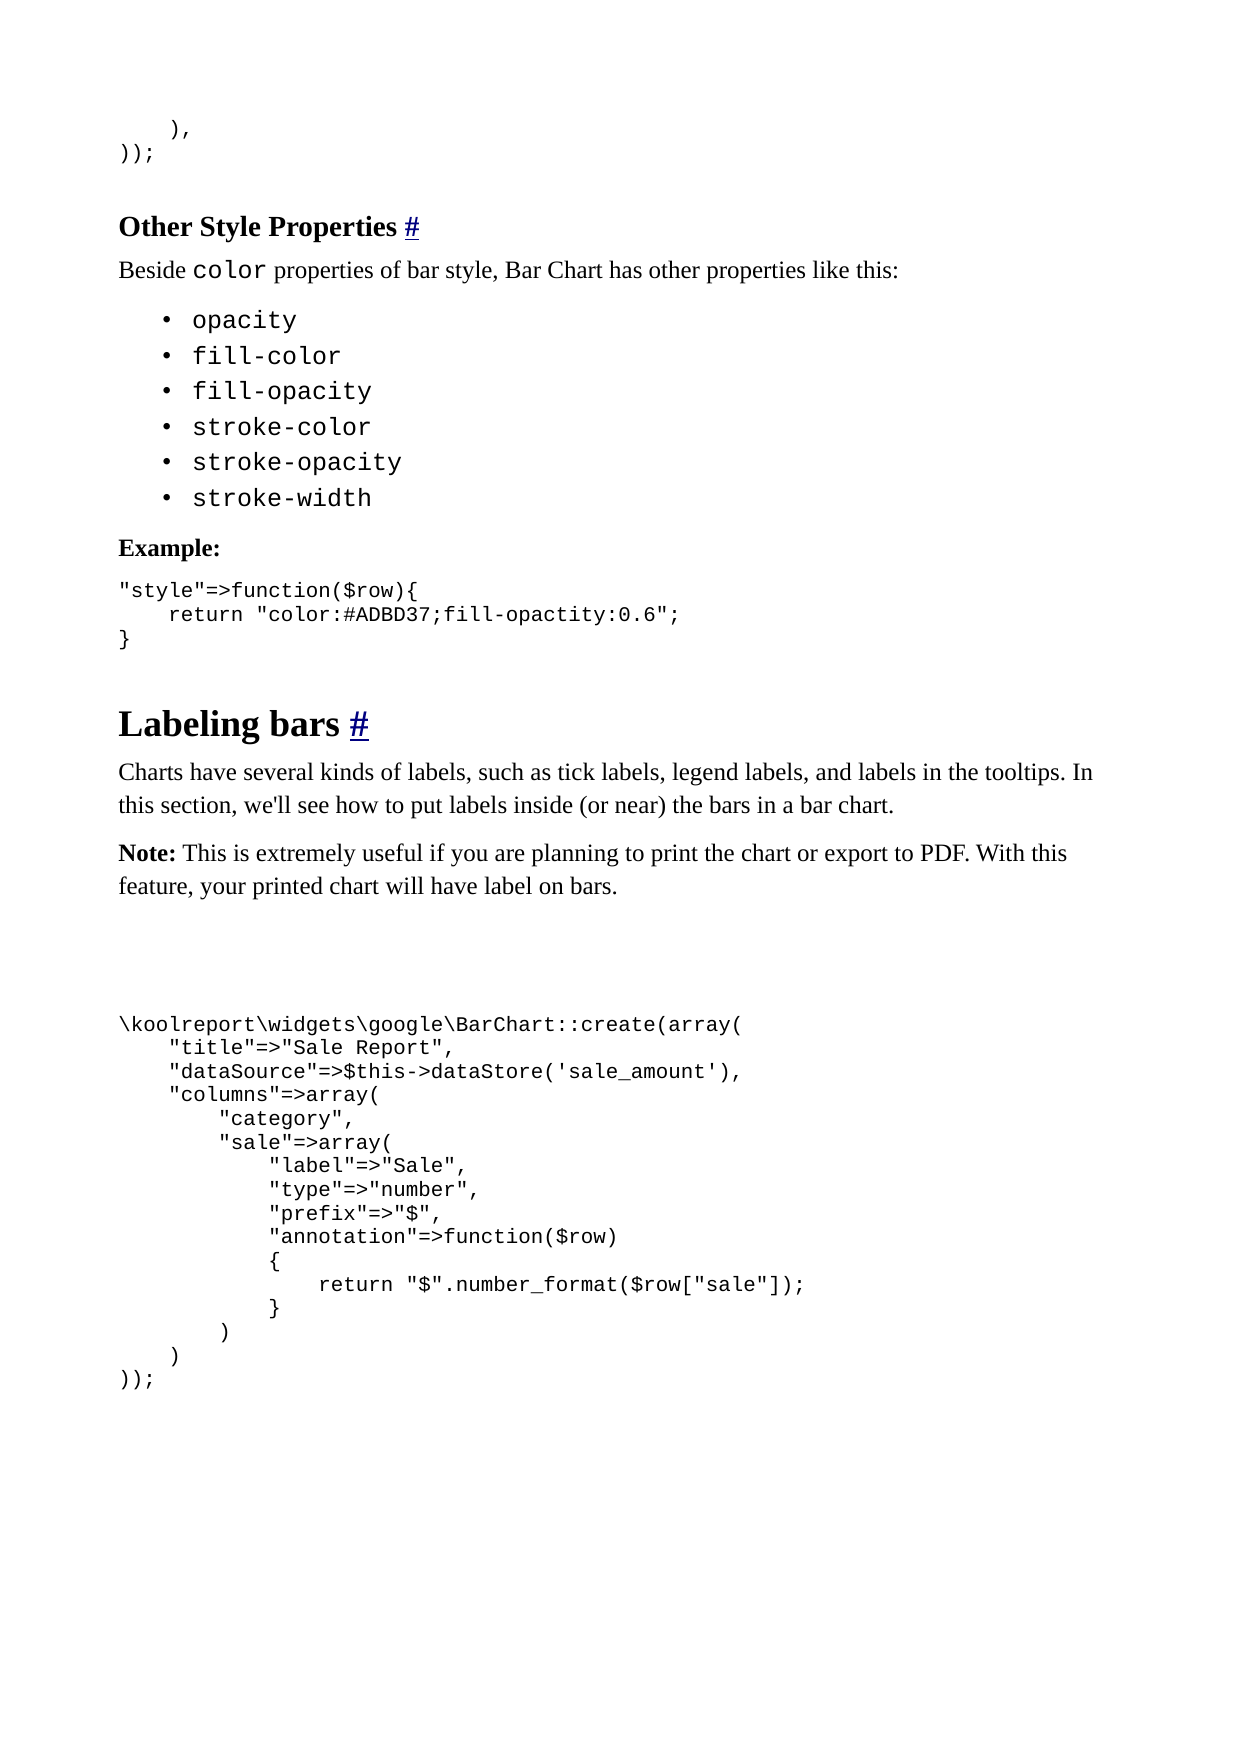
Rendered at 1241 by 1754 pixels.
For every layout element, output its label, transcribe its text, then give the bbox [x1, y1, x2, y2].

text "sale"=>array( [118, 1132, 1122, 1155]
text Note: This is extremely useful if you are planning to print the chart or export to PDF. With this feature, your printed chart will have label on bars. [118, 838, 1122, 899]
text )); [118, 1368, 1122, 1392]
text } [118, 627, 1122, 651]
list stroke-color [162, 412, 1122, 443]
text Example: [118, 533, 1122, 561]
text "annotation"=>function($row) [118, 1226, 1122, 1250]
list stroke-width [162, 483, 1122, 513]
text { [118, 1250, 1122, 1274]
list stroke-opacity [162, 447, 1122, 478]
text "style"=>function($row){ [118, 580, 1122, 604]
text } [118, 1297, 1122, 1321]
list opacity [162, 306, 1122, 336]
subtitle Other Style Properties # [118, 209, 1122, 243]
text \koolreport\widgets\google\BarChart::create(array( [118, 1013, 1122, 1037]
text "type"=>"number", [118, 1179, 1122, 1203]
text Beside color properties of bar style, Bar Chart has other properties like this: [118, 256, 1122, 286]
text Charts have several kinds of labels, such as tick labels, legend labels, and labels in the tooltips. In this section, we'll see how to put labels inside (or near) the bars in a bar chart. [118, 757, 1122, 819]
text return "color:#ADBD37;fill-opactity:0.6"; [118, 604, 1122, 627]
text "columns"=>array( [118, 1084, 1122, 1108]
text "label"=>"Sale", [118, 1155, 1122, 1179]
text "prefix"=>"$", [118, 1203, 1122, 1226]
text "dataSource"=>$this->dataStore('sale_amount'), [118, 1061, 1122, 1084]
text "category", [118, 1108, 1122, 1132]
subtitle Labeling bars # [118, 701, 1122, 744]
text "title"=>"Sale Report", [118, 1037, 1122, 1061]
text return "$".number_format($row["sale"]); [118, 1274, 1122, 1297]
list fill-opacity [162, 376, 1122, 407]
list fill-color [162, 341, 1122, 372]
text ) [118, 1344, 1122, 1368]
text ) [118, 1321, 1122, 1344]
text )); [118, 142, 1122, 165]
text ), [118, 118, 1122, 142]
